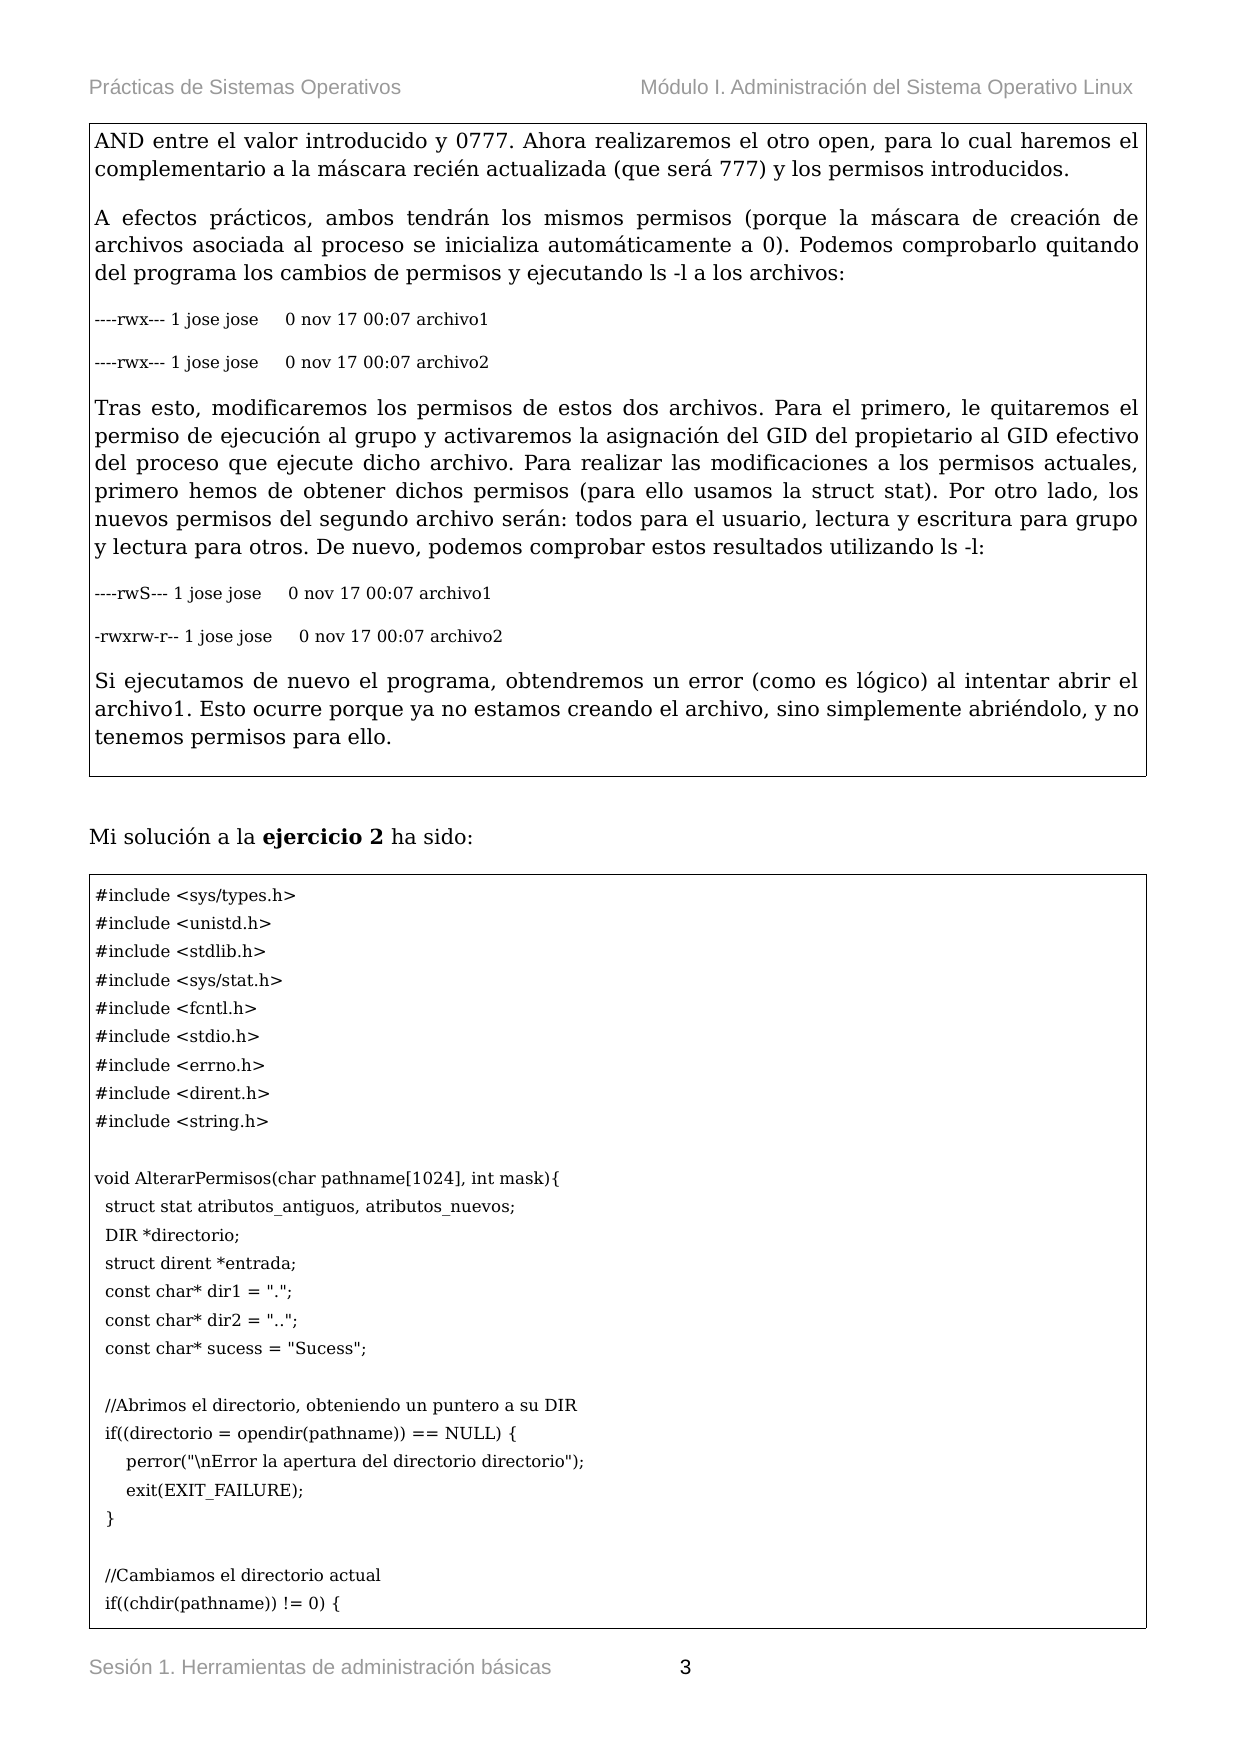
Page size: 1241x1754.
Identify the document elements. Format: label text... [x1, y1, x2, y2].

text Mi solución a la ejercicio 2 ha sido: [89, 825, 1146, 849]
table_cell AND entre el valor introducido y 0777. Ahora realizaremos el otro open, para lo cual haremos el complementario a la máscara recién actualizada (que será 777) y los permisos introducidos. A efectos prácticos, ambos tendrán los mismos permisos (porque la máscara de creación de archivos asociada al proceso se inicializa automáticamente a 0). Podemos comprobarlo quitando del programa los cambios de permisos y ejecutando ls -l a los archivos: ----rwx--- 1 jose jose 0 nov 17 00:07 archivo1 ----rwx--- 1 jose jose 0 nov 17 00:07 archivo2 Tras esto, modificaremos los permisos de estos dos archivos. Para el primero, le quitaremos el permiso de ejecución al grupo y activaremos la asignación del GID del propietario al GID efectivo del proceso que ejecute dicho archivo. Para realizar las modificaciones a los permisos actuales, primero hemos de obtener dichos permisos (para ello usamos la struct stat). Por otro lado, los nuevos permisos del segundo archivo serán: todos para el usuario, lectura y escritura para grupo y lectura para otros. De nuevo, podemos comprobar estos resultados utilizando ls -l: ----rwS--- 1 jose jose 0 nov 17 00:07 archivo1 -rwxrw-r-- 1 jose jose 0 nov 17 00:07 archivo2 Si ejecutamos de nuevo el programa, obtendremos un error (como es lógico) al intentar abrir el archivo1. Esto ocurre porque ya no estamos creando el archivo, sino simplemente abriéndolo, y no tenemos permisos para ello. [90, 124, 1146, 776]
table_header #include <sys/types.h> #include <unistd.h> #include <stdlib.h> #include <sys/stat.h> #include <fcntl.h> #include <stdio.h> #include <errno.h> #include <dirent.h> #include <string.h> void AlterarPermisos(char pathname[1024], int mask){ struct stat atributos_antiguos, atributos_nuevos; DIR *directorio; struct dirent *entrada; const char* dir1 = "."; const char* dir2 = ".."; const char* sucess = "Sucess"; //Abrimos el directorio, obteniendo un puntero a su DIR if((directorio = opendir(pathname)) == NULL) { perror("\nError la apertura del directorio directorio"); exit(EXIT_FAILURE); } //Cambiamos el directorio actual if((chdir(pathname)) != 0) { [90, 875, 1146, 1628]
